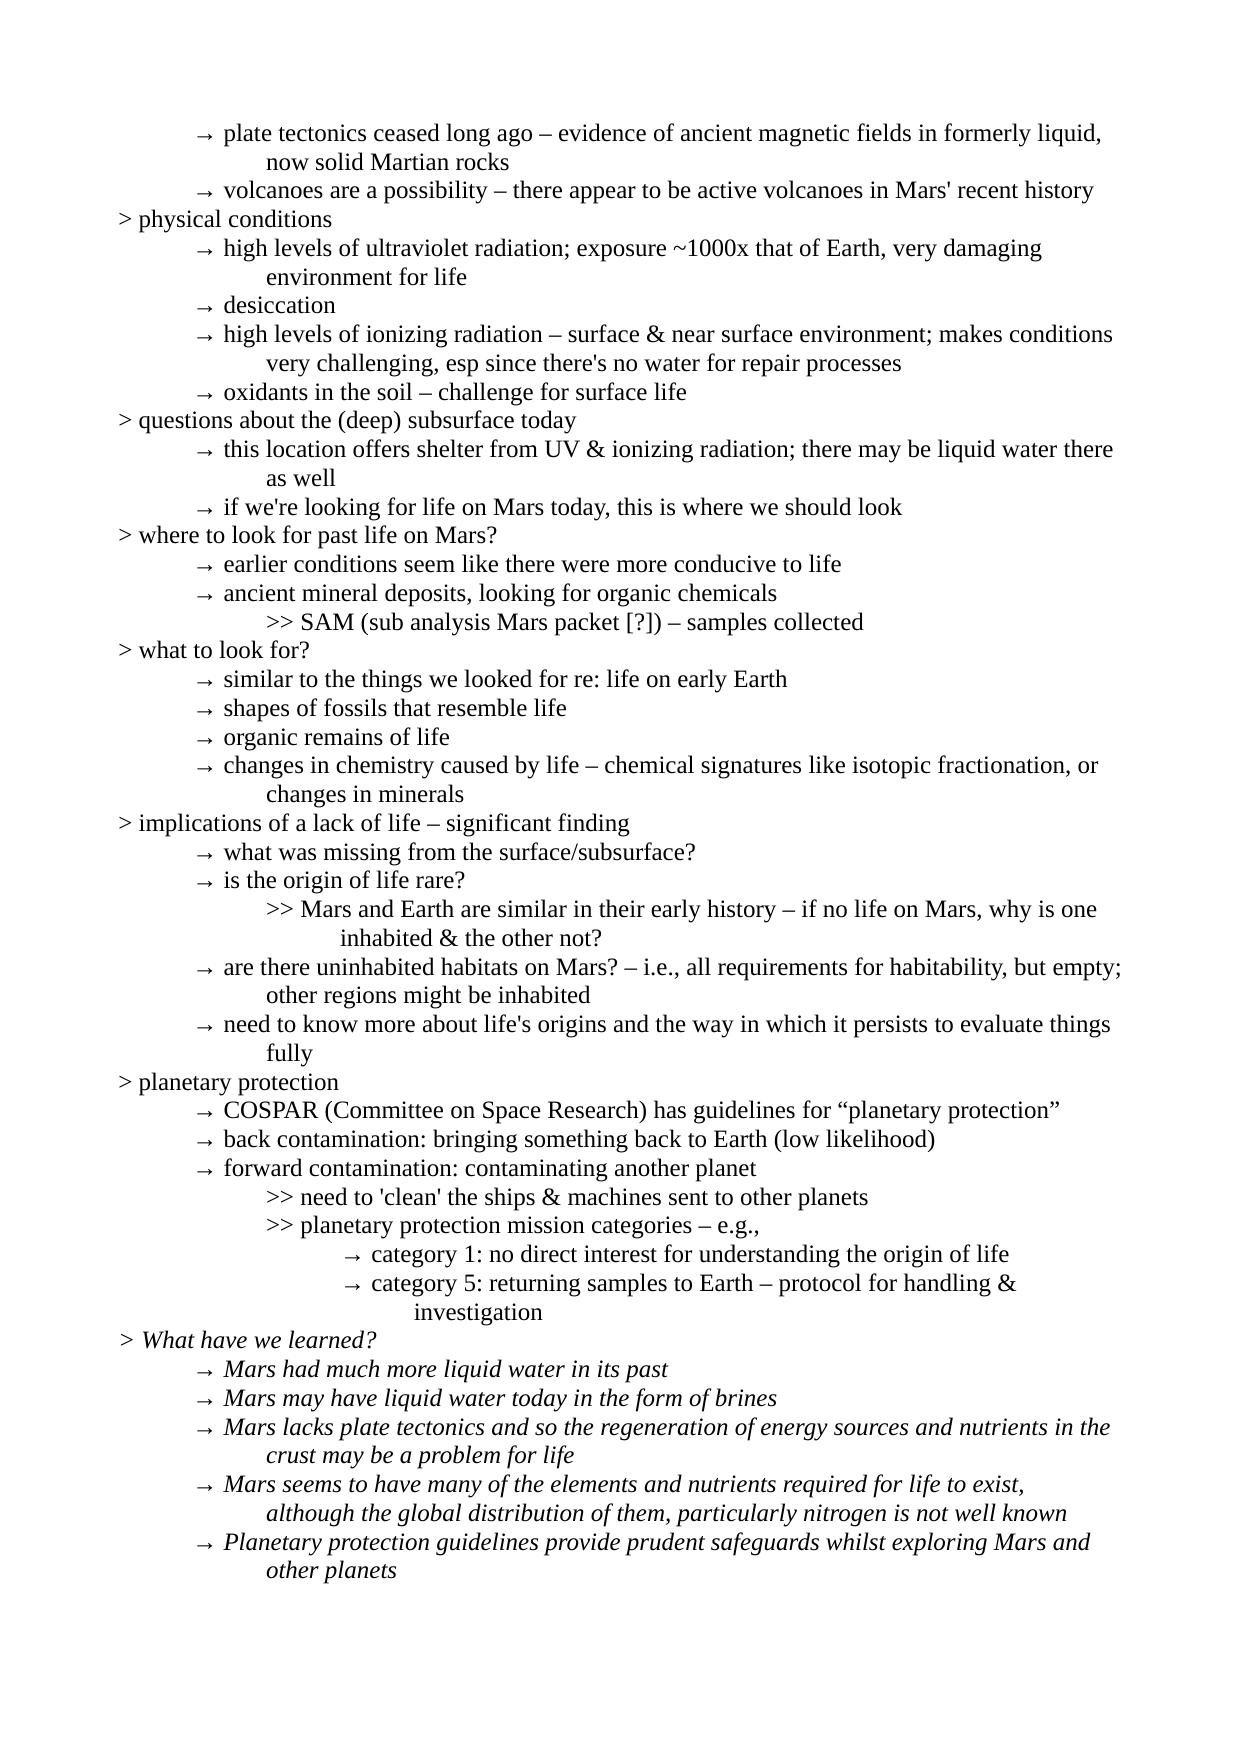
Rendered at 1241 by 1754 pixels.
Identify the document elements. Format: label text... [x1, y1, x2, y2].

text >> SAM (sub analysis Mars packet [?]) – samples collected [118, 607, 1122, 636]
text > what to look for? [118, 636, 1122, 664]
text → oxidants in the soil – challenge for surface life [118, 377, 1122, 406]
text → Planetary protection guidelines provide prudent safeguards whilst exploring Mars and other planets [118, 1527, 1122, 1584]
text → this location offers shelter from UV & ionizing radiation; there may be liquid water there as well [118, 434, 1122, 492]
text → Mars lacks plate tectonics and so the regeneration of energy sources and nutrients in the crust may be a problem for life [118, 1412, 1122, 1469]
text → what was missing from the surface/subsurface? [118, 837, 1122, 866]
text > implications of a lack of life – significant finding [118, 808, 1122, 837]
text → Mars may have liquid water today in the form of brines [118, 1383, 1122, 1412]
text → Mars seems to have many of the elements and nutrients required for life to exist, although the global distribution of them, particularly nitrogen is not well known [118, 1469, 1122, 1527]
text → plate tectonics ceased long ago – evidence of ancient magnetic fields in formerly liquid, now solid Martian rocks [118, 118, 1122, 176]
text >> Mars and Earth are similar in their early history – if no life on Mars, why is one inhabited & the other not? [118, 894, 1122, 952]
text >> need to 'clean' the ships & machines sent to other planets [118, 1182, 1122, 1211]
text >> planetary protection mission categories – e.g., [118, 1211, 1122, 1239]
text → is the origin of life rare? [118, 866, 1122, 894]
text → forward contamination: contaminating another planet [118, 1153, 1122, 1182]
text → changes in chemistry caused by life – chemical signatures like isotopic fractionation, or changes in minerals [118, 751, 1122, 808]
text → if we're looking for life on Mars today, this is where we should look [118, 492, 1122, 521]
text → high levels of ultraviolet radiation; exposure ~1000x that of Earth, very damaging environment for life [118, 233, 1122, 291]
text → shapes of fossils that resemble life [118, 693, 1122, 722]
text → back contamination: bringing something back to Earth (low likelihood) [118, 1124, 1122, 1153]
text → category 1: no direct interest for understanding the origin of life [118, 1239, 1122, 1268]
text → organic remains of life [118, 722, 1122, 751]
text → category 5: returning samples to Earth – protocol for handling & investigation [118, 1268, 1122, 1326]
text → similar to the things we looked for re: life on early Earth [118, 664, 1122, 693]
text > questions about the (deep) subsurface today [118, 406, 1122, 434]
text > where to look for past life on Mars? [118, 521, 1122, 549]
text → need to know more about life's origins and the way in which it persists to evaluate things fully [118, 1009, 1122, 1067]
text → high levels of ionizing radiation – surface & near surface environment; makes conditions very challenging, esp since there's no water for repair processes [118, 319, 1122, 377]
text > What have we learned? [118, 1326, 1122, 1354]
text → volcanoes are a possibility – there appear to be active volcanoes in Mars' recent history [118, 176, 1122, 204]
text → COSPAR (Committee on Space Research) has guidelines for “planetary protection” [118, 1096, 1122, 1124]
text → ancient mineral deposits, looking for organic chemicals [118, 578, 1122, 607]
text → desiccation [118, 291, 1122, 319]
text → are there uninhabited habitats on Mars? – i.e., all requirements for habitability, but empty; other regions might be inhabited [118, 952, 1122, 1009]
text → earlier conditions seem like there were more conducive to life [118, 549, 1122, 578]
text > planetary protection [118, 1067, 1122, 1096]
text > physical conditions [118, 204, 1122, 233]
text → Mars had much more liquid water in its past [118, 1354, 1122, 1383]
